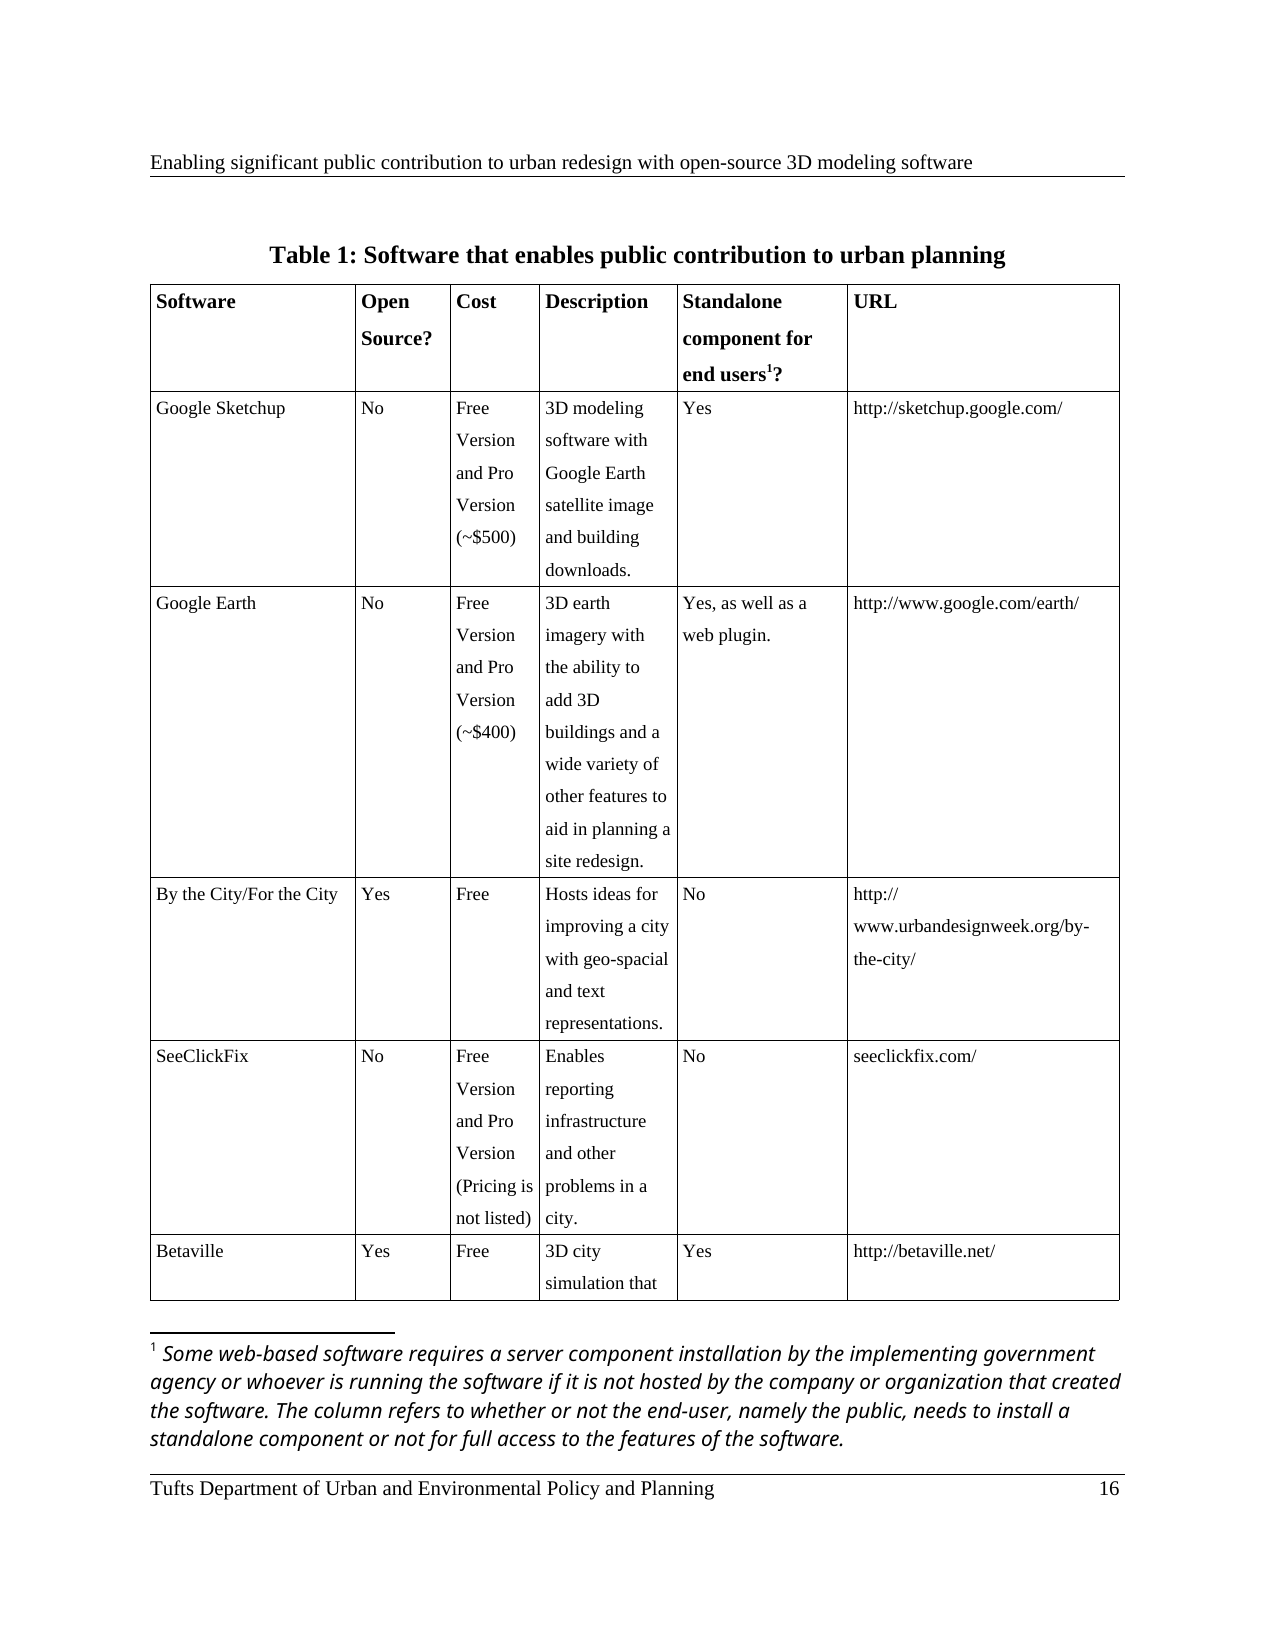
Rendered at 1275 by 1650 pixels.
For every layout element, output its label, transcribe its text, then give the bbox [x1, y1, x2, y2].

table_cell http://sketchup.google.com/ [848, 392, 1119, 586]
table_header Standalone component for end users? [678, 285, 847, 391]
table_cell No [678, 1041, 847, 1234]
table_cell Google Sketchup [151, 392, 355, 586]
table_cell http://www.urbandesignweek.org/by-the-city/ [848, 878, 1119, 1039]
table_cell Yes [678, 392, 847, 586]
table_header URL [848, 285, 1119, 391]
table_cell 3D modeling software with Google Earth satellite image and building downloads. [540, 392, 677, 586]
table_cell Yes [356, 878, 450, 1039]
table_cell http://www.google.com/earth/ [848, 587, 1119, 877]
table_cell http://betaville.net/ [848, 1235, 1119, 1299]
table_cell Free [451, 1235, 539, 1299]
table_header Cost [451, 285, 539, 391]
table_cell Free [451, 878, 539, 1039]
table_cell Hosts ideas for improving a city with geo-spacial and text representations. [540, 878, 677, 1039]
table_header Open Source? [356, 285, 450, 391]
text Table 1: Software that enables public contribution to urban planning [150, 240, 1125, 269]
table_cell Free Version and Pro Version (Pricing is not listed) [451, 1041, 539, 1234]
table_cell Yes [356, 1235, 450, 1299]
table_cell No [356, 392, 450, 586]
table_cell Enables reporting infrastructure and other problems in a city. [540, 1041, 677, 1234]
table_cell No [356, 1041, 450, 1234]
table_cell seeclickfix.com/ [848, 1041, 1119, 1234]
table_cell By the City/For the City [151, 878, 355, 1039]
table_cell No [356, 587, 450, 877]
table_cell No [678, 878, 847, 1039]
table_cell Free Version and Pro Version (~$400) [451, 587, 539, 877]
table_cell SeeClickFix [151, 1041, 355, 1234]
table_cell Free Version and Pro Version (~$500) [451, 392, 539, 586]
table_header Description [540, 285, 677, 391]
table_cell 3D city simulation that [540, 1235, 677, 1299]
table_cell Google Earth [151, 587, 355, 877]
table_cell Yes [678, 1235, 847, 1299]
table_cell Betaville [151, 1235, 355, 1299]
table_cell 3D earth imagery with the ability to add 3D buildings and a wide variety of other features to aid in planning a site redesign. [540, 587, 677, 877]
table_cell Yes, as well as a web plugin. [678, 587, 847, 877]
table_header Software [151, 285, 355, 391]
